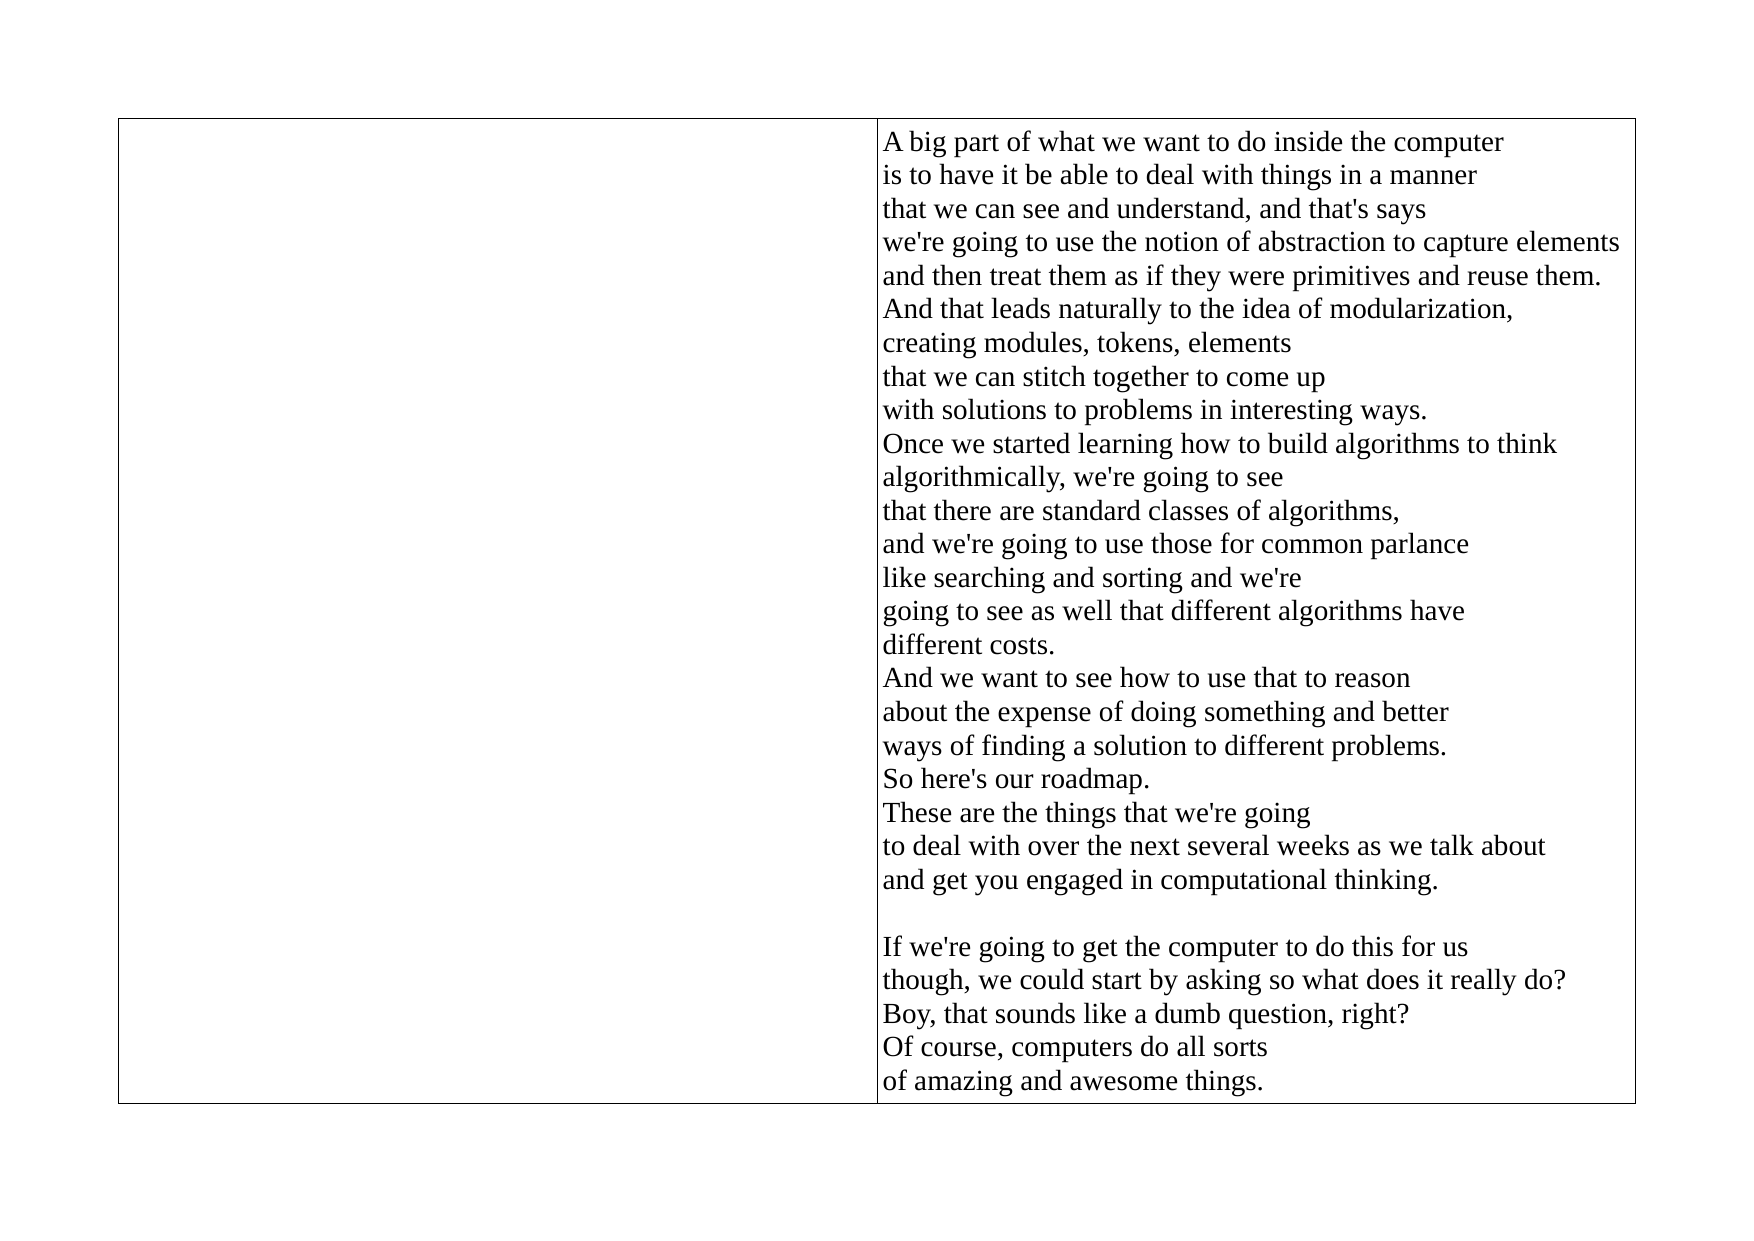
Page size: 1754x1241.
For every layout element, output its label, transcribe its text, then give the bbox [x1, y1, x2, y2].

table_header A big part of what we want to do inside the computer is to have it be able to deal with things in a manner that we can see and understand, and that's says we're going to use the notion of abstraction to capture elements and then treat them as if they were primitives and reuse them. And that leads naturally to the idea of modularization, creating modules, tokens, elements that we can stitch together to come up with solutions to problems in interesting ways. Once we started learning how to build algorithms to think algorithmically, we're going to see that there are standard classes of algorithms, and we're going to use those for common parlance like searching and sorting and we're going to see as well that different algorithms have different costs. And we want to see how to use that to reason about the expense of doing something and better ways of finding a solution to different problems. So here's our roadmap. These are the things that we're going to deal with over the next several weeks as we talk about and get you engaged in computational thinking. If we're going to get the computer to do this for us though, we could start by asking so what does it really do? Boy, that sounds like a dumb question, right? Of course, computers do all sorts of amazing and awesome things. [878, 119, 1635, 1102]
table_header [119, 119, 877, 1102]
